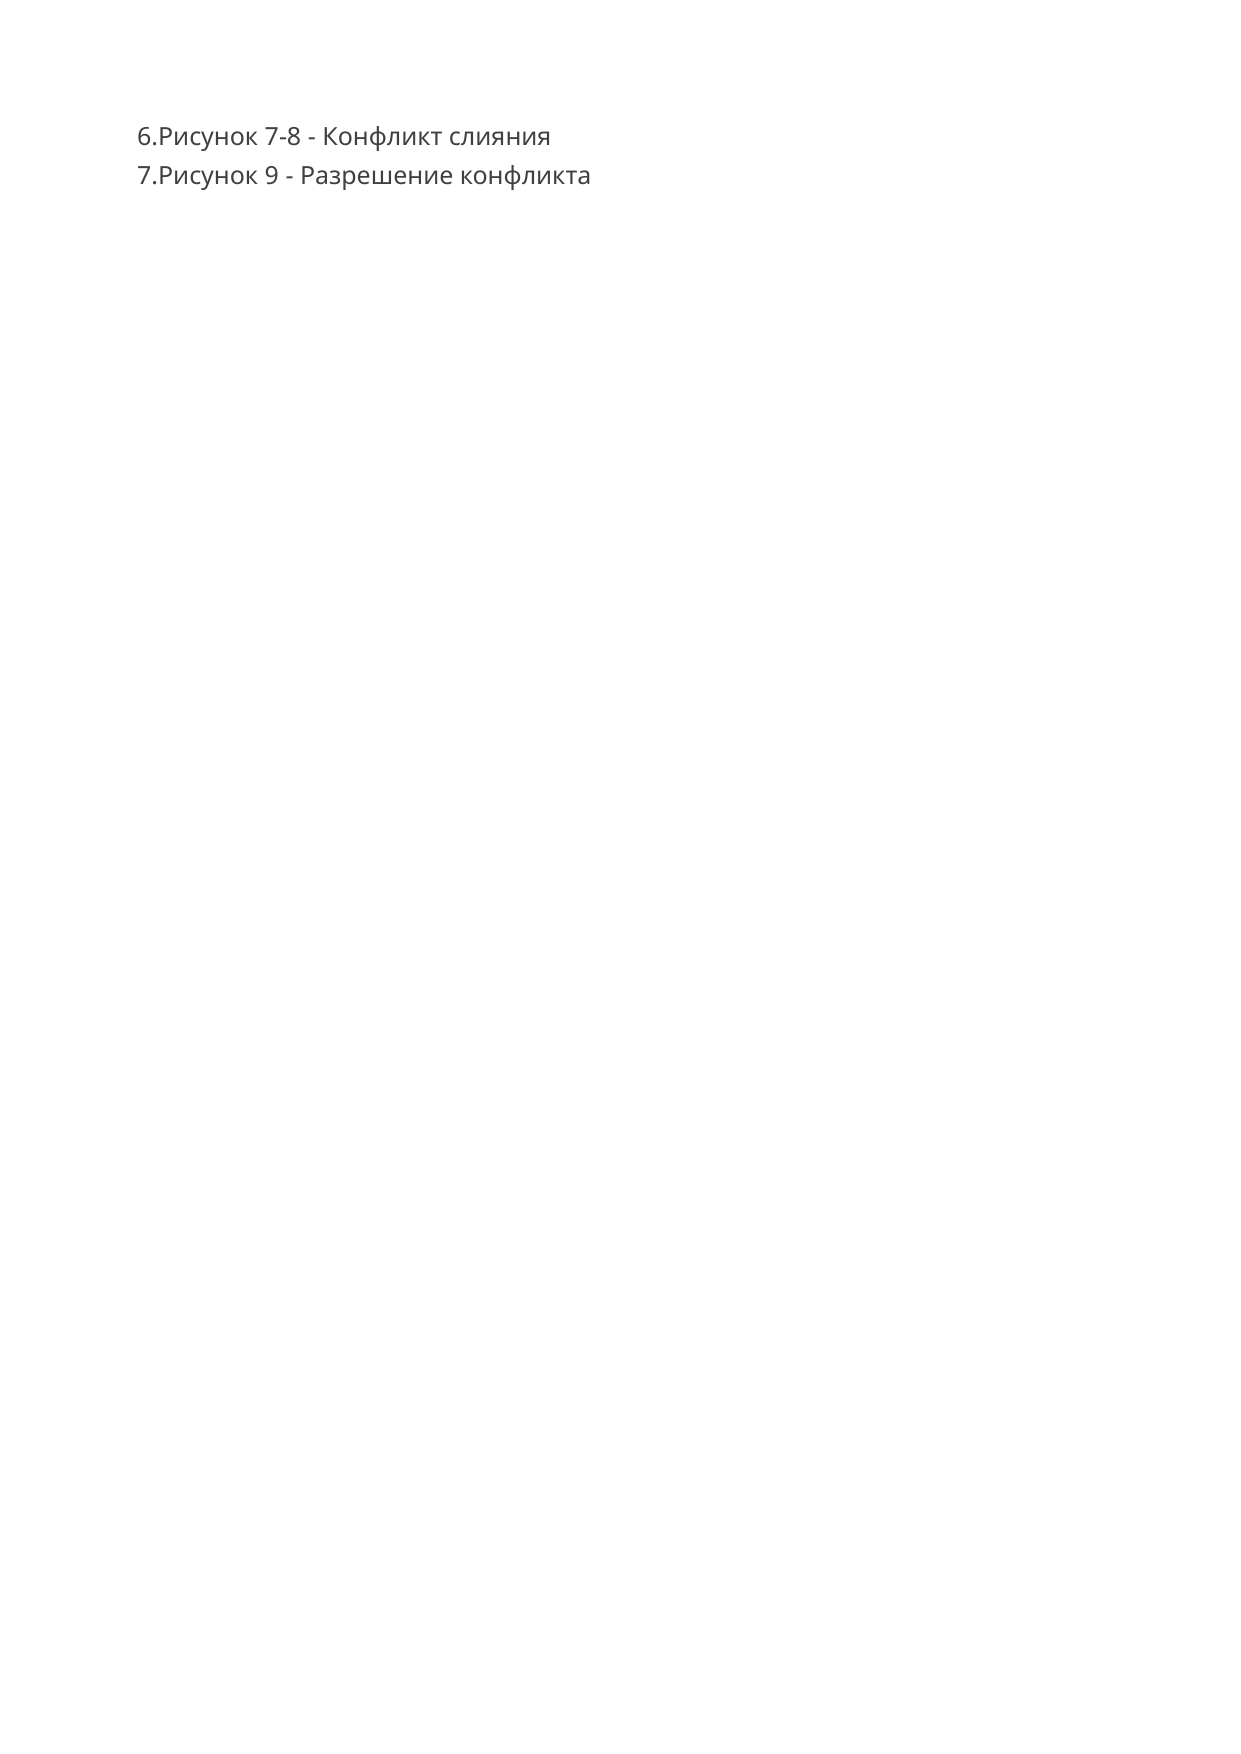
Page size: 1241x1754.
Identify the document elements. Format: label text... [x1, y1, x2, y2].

list Рисунок 9 - Разрешение конфликта [118, 157, 1122, 191]
list Рисунок 7-8 - Конфликт слияния [118, 118, 1122, 152]
